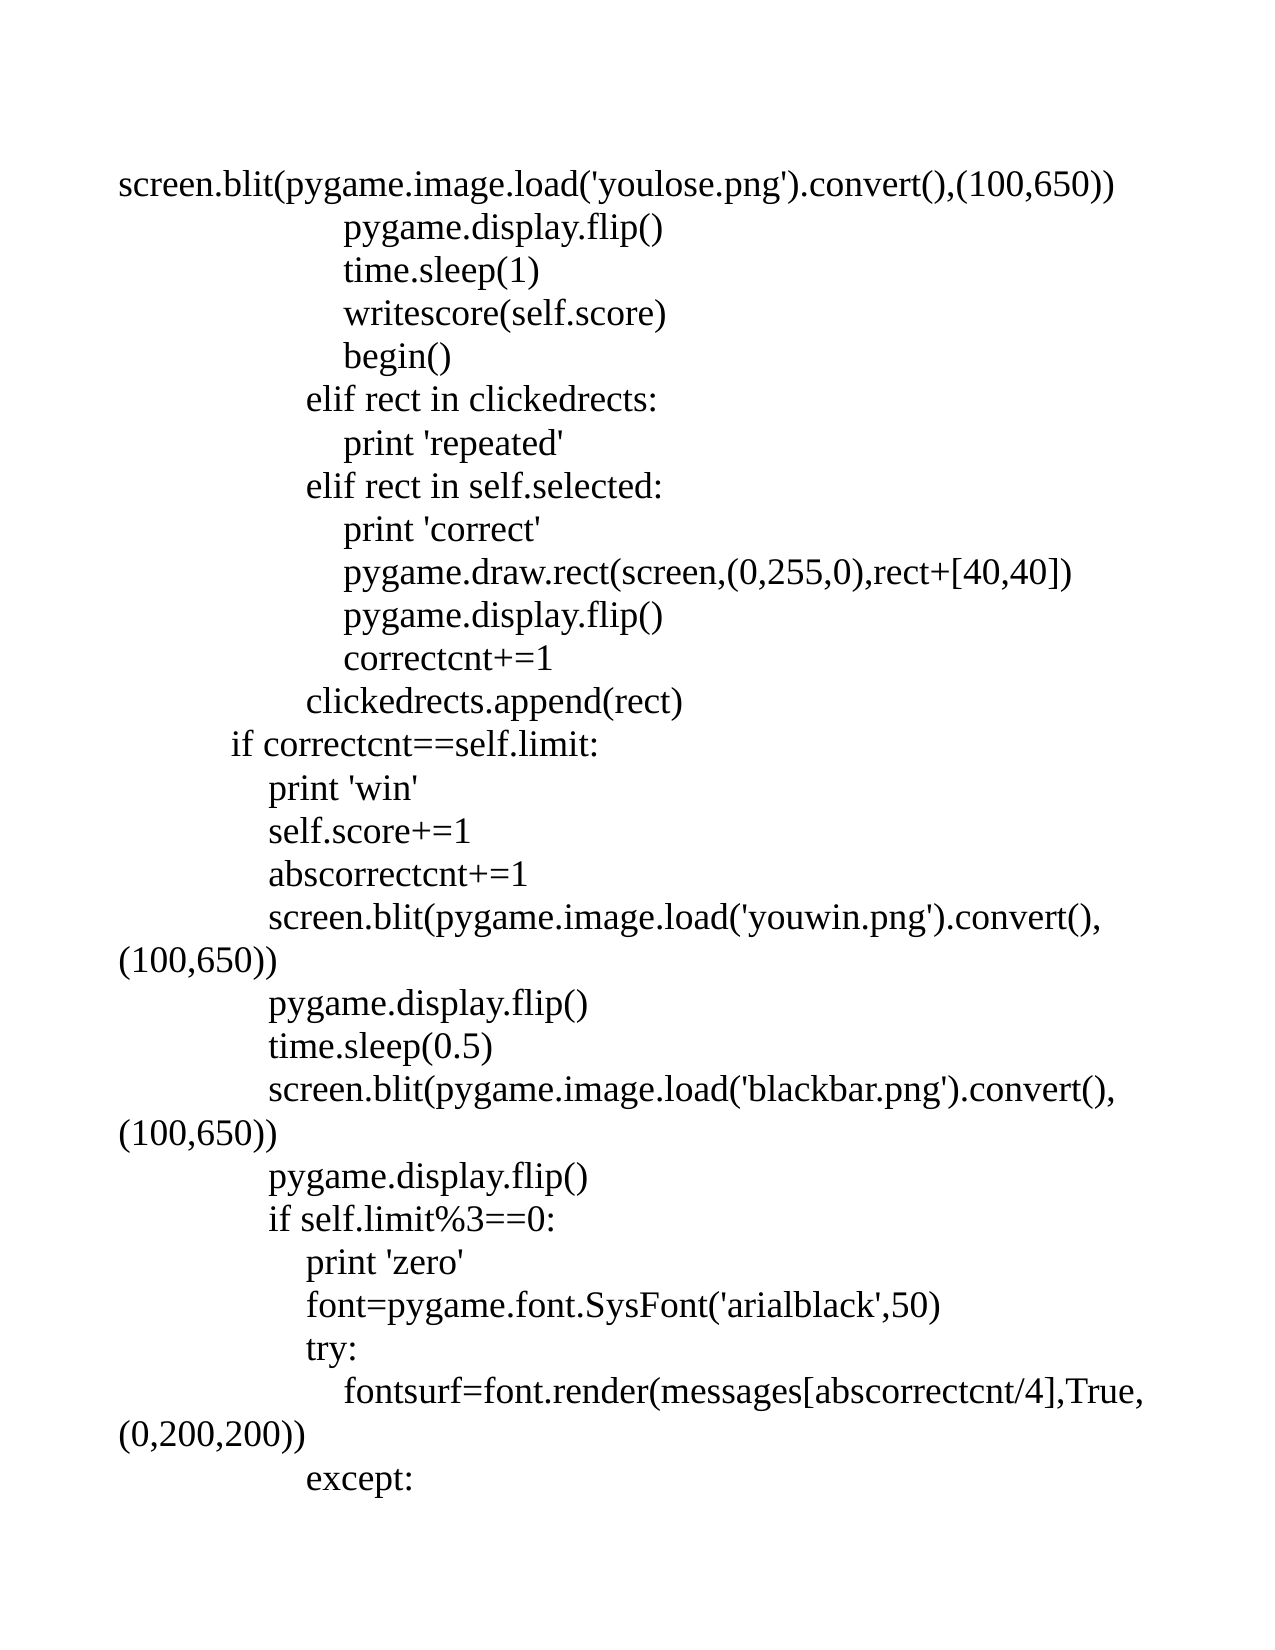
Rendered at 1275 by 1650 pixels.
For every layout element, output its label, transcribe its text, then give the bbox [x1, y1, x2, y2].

text screen.blit(pygame.image.load('blackbar.png').convert(),(100,650)) [118, 1067, 1157, 1153]
text time.sleep(0.5) [118, 1024, 1157, 1067]
text except: [118, 1455, 1157, 1498]
text print 'correct' [118, 506, 1157, 549]
text if self.limit%3==0: [118, 1196, 1157, 1239]
text pygame.display.flip() [118, 204, 1157, 247]
text pygame.display.flip() [118, 981, 1157, 1024]
text clickedrects.append(rect) [118, 679, 1157, 722]
text screen.blit(pygame.image.load('youwin.png').convert(),(100,650)) [118, 894, 1157, 981]
text font=pygame.font.SysFont('arialblack',50) [118, 1282, 1157, 1326]
text pygame.display.flip() [118, 1153, 1157, 1196]
text abscorrectcnt+=1 [118, 851, 1157, 894]
text begin() [118, 334, 1157, 377]
text fontsurf=font.render(messages[abscorrectcnt/4],True,(0,200,200)) [118, 1369, 1157, 1455]
text try: [118, 1326, 1157, 1369]
text pygame.display.flip() [118, 592, 1157, 636]
text writescore(self.score) [118, 291, 1157, 334]
text elif rect in clickedrects: [118, 377, 1157, 420]
text elif rect in self.selected: [118, 463, 1157, 506]
text correctcnt+=1 [118, 636, 1157, 679]
text print 'win' [118, 765, 1157, 808]
text self.score+=1 [118, 808, 1157, 851]
text print 'zero' [118, 1239, 1157, 1282]
text pygame.draw.rect(screen,(0,255,0),rect+[40,40]) [118, 549, 1157, 592]
text if correctcnt==self.limit: [118, 722, 1157, 765]
text time.sleep(1) [118, 247, 1157, 291]
text screen.blit(pygame.image.load('youlose.png').convert(),(100,650)) [118, 118, 1157, 204]
text print 'repeated' [118, 420, 1157, 463]
